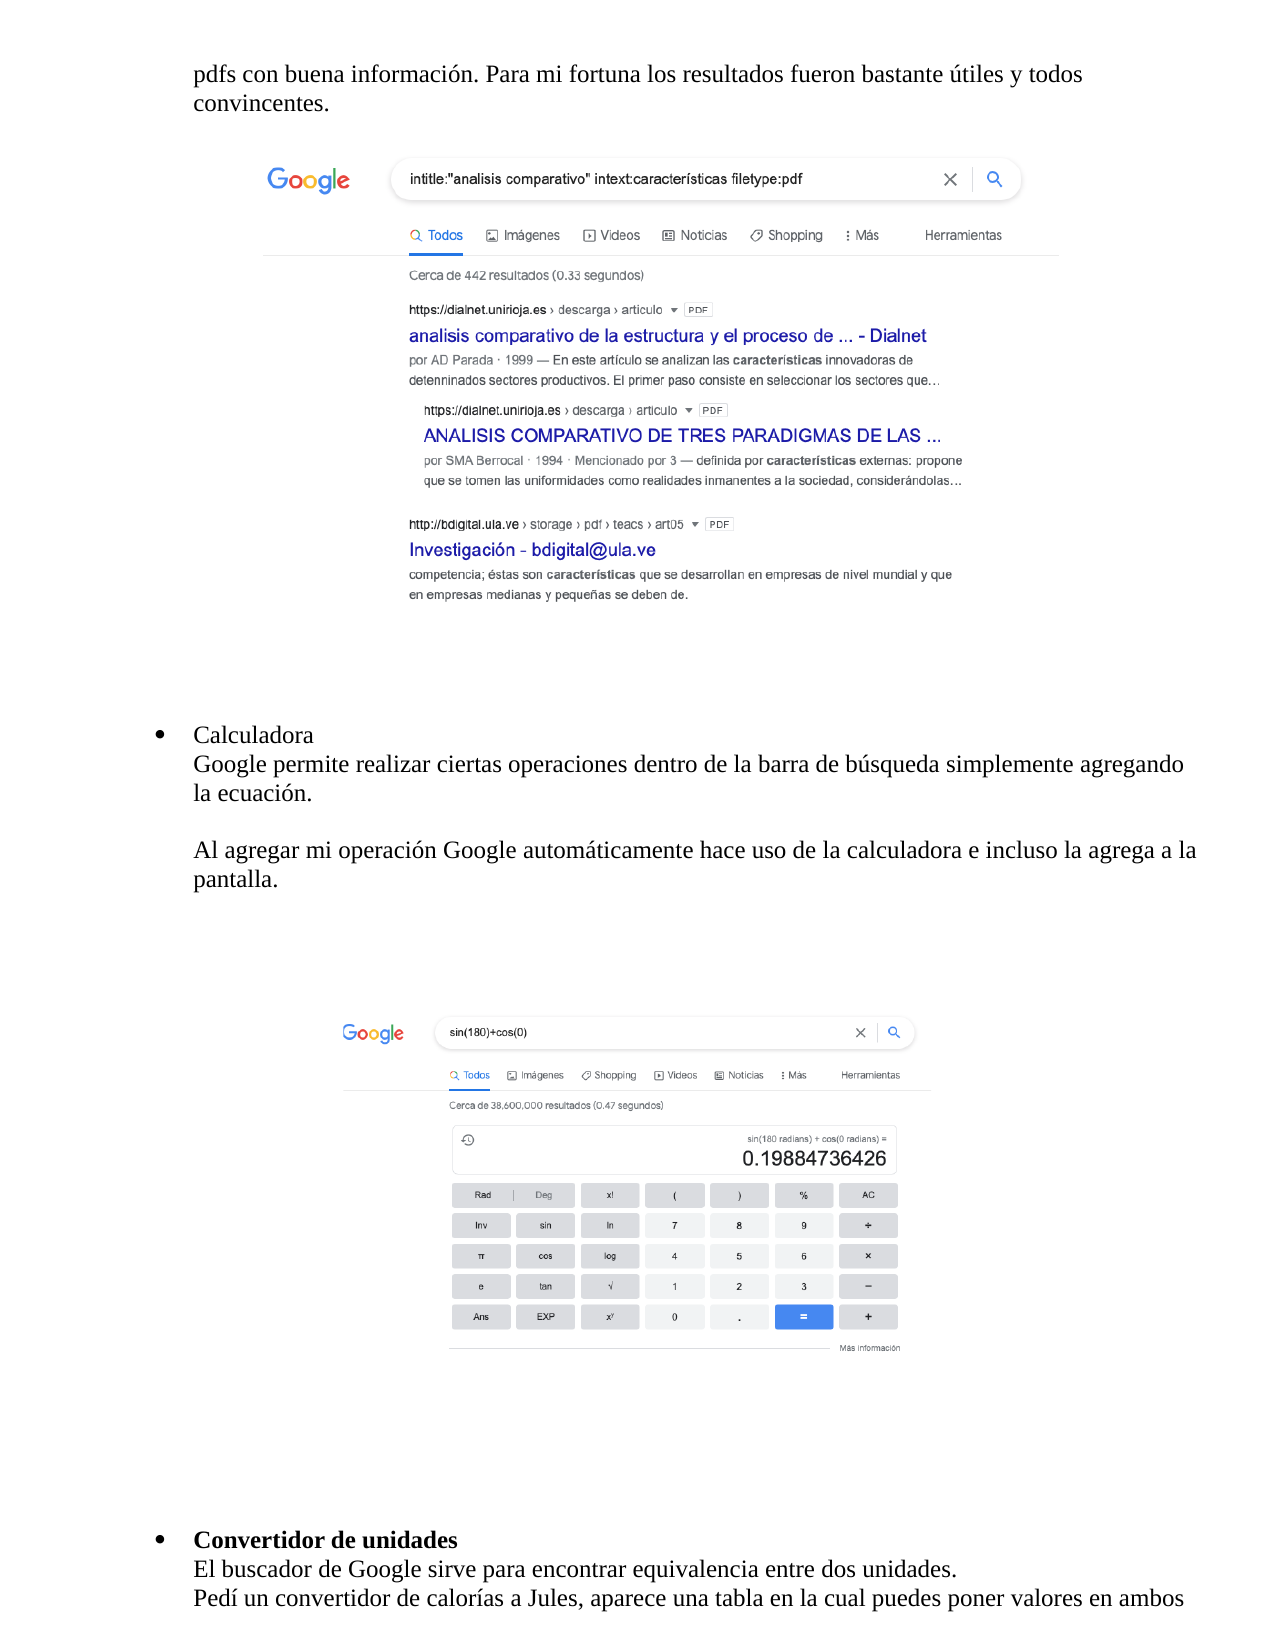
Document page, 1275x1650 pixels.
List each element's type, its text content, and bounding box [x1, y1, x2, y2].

list Google permite realizar ciertas operaciones dentro de la barra de búsqueda simplemente agregando la ecuación. [193, 749, 1205, 807]
list El buscador de Google sirve para encontrar equivalencia entre dos unidades. [193, 1554, 1205, 1583]
list Al agregar mi operación Google automáticamente hace uso de la calculadora e incluso la agrega a la pantalla. [193, 835, 1205, 893]
list Convertidor de unidades [156, 1525, 1205, 1554]
list Calculadora [156, 720, 1205, 749]
list pdfs con buena información. Para mi fortuna los resultados fueron bastante útiles y todos convincentes. [193, 59, 1205, 117]
list Pedí un convertidor de calorías a Jules, aparece una tabla en la cual puedes poner valores en ambos [193, 1583, 1205, 1612]
